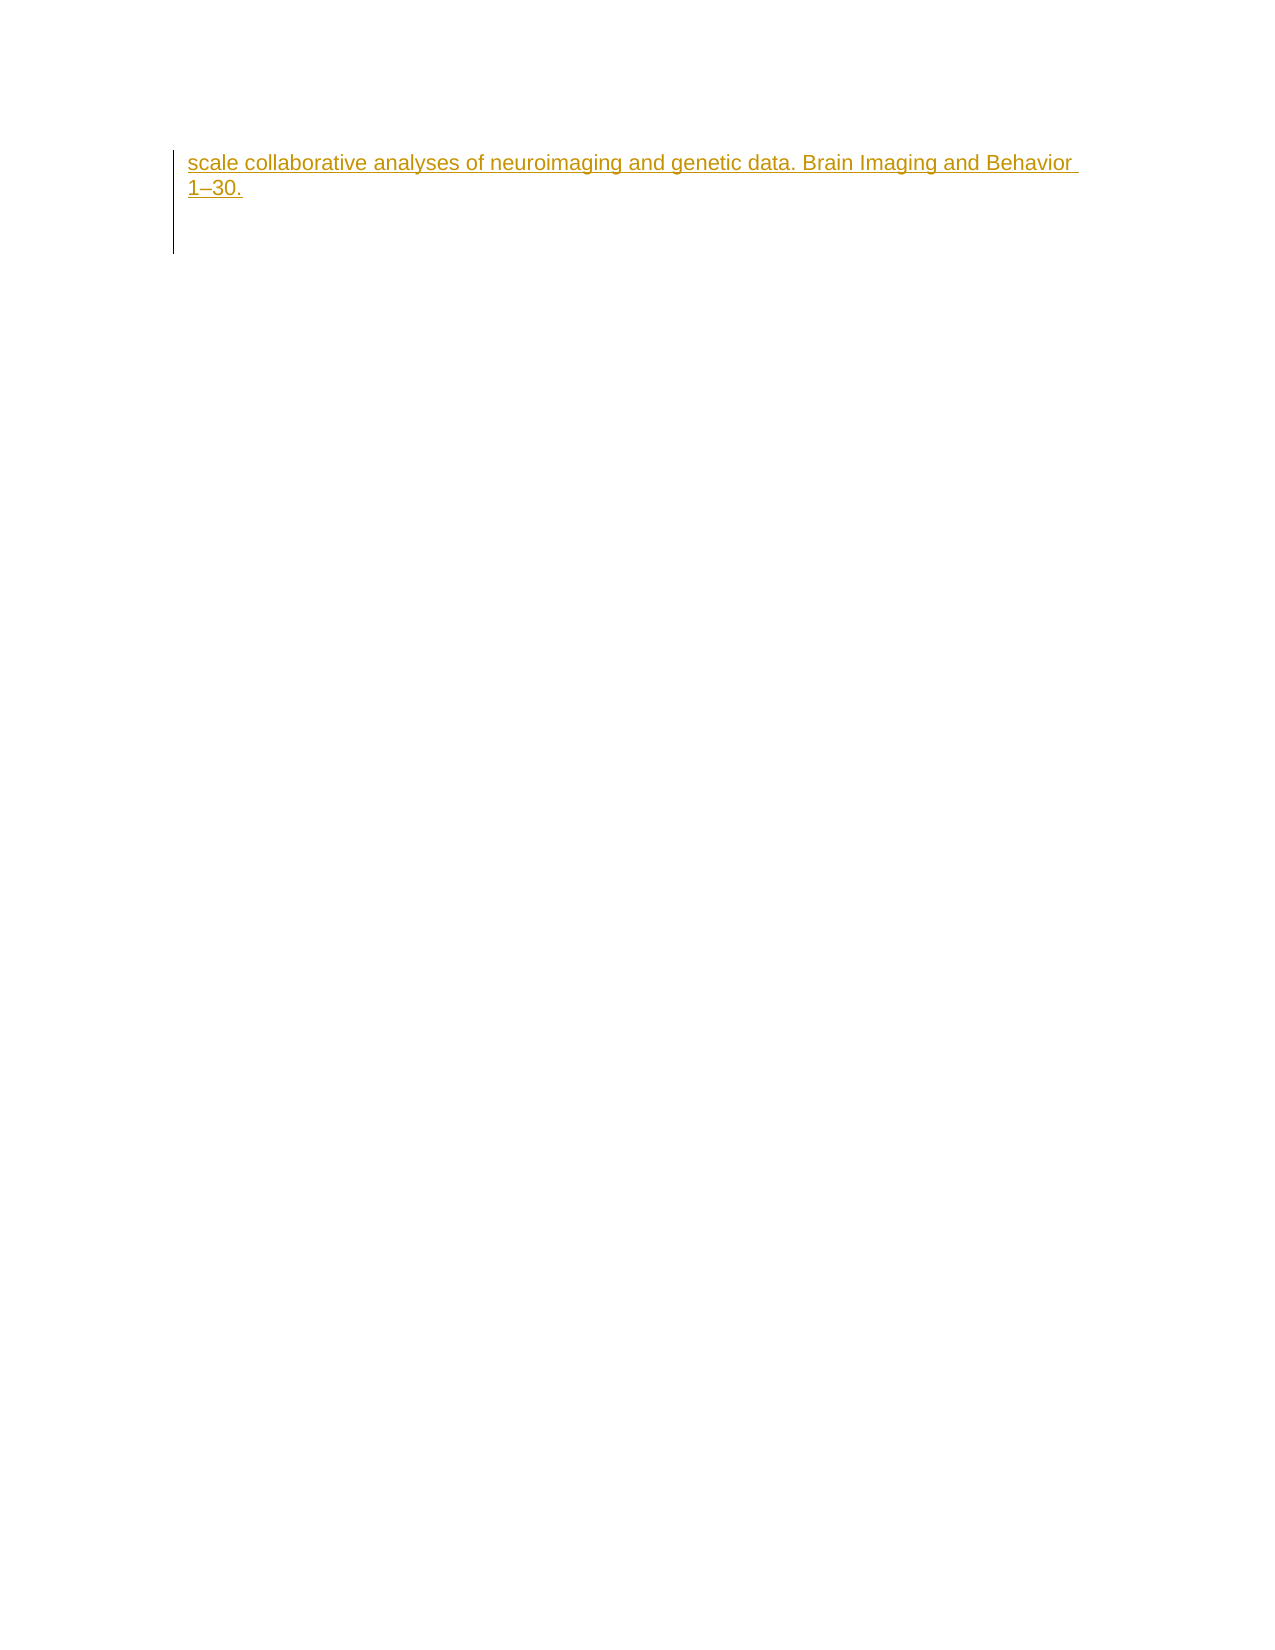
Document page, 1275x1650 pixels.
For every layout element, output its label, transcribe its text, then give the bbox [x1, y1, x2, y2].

text scale collaborative analyses of neuroimaging and genetic data. Brain Imaging and Behavior 1–30. [187, 150, 1087, 200]
